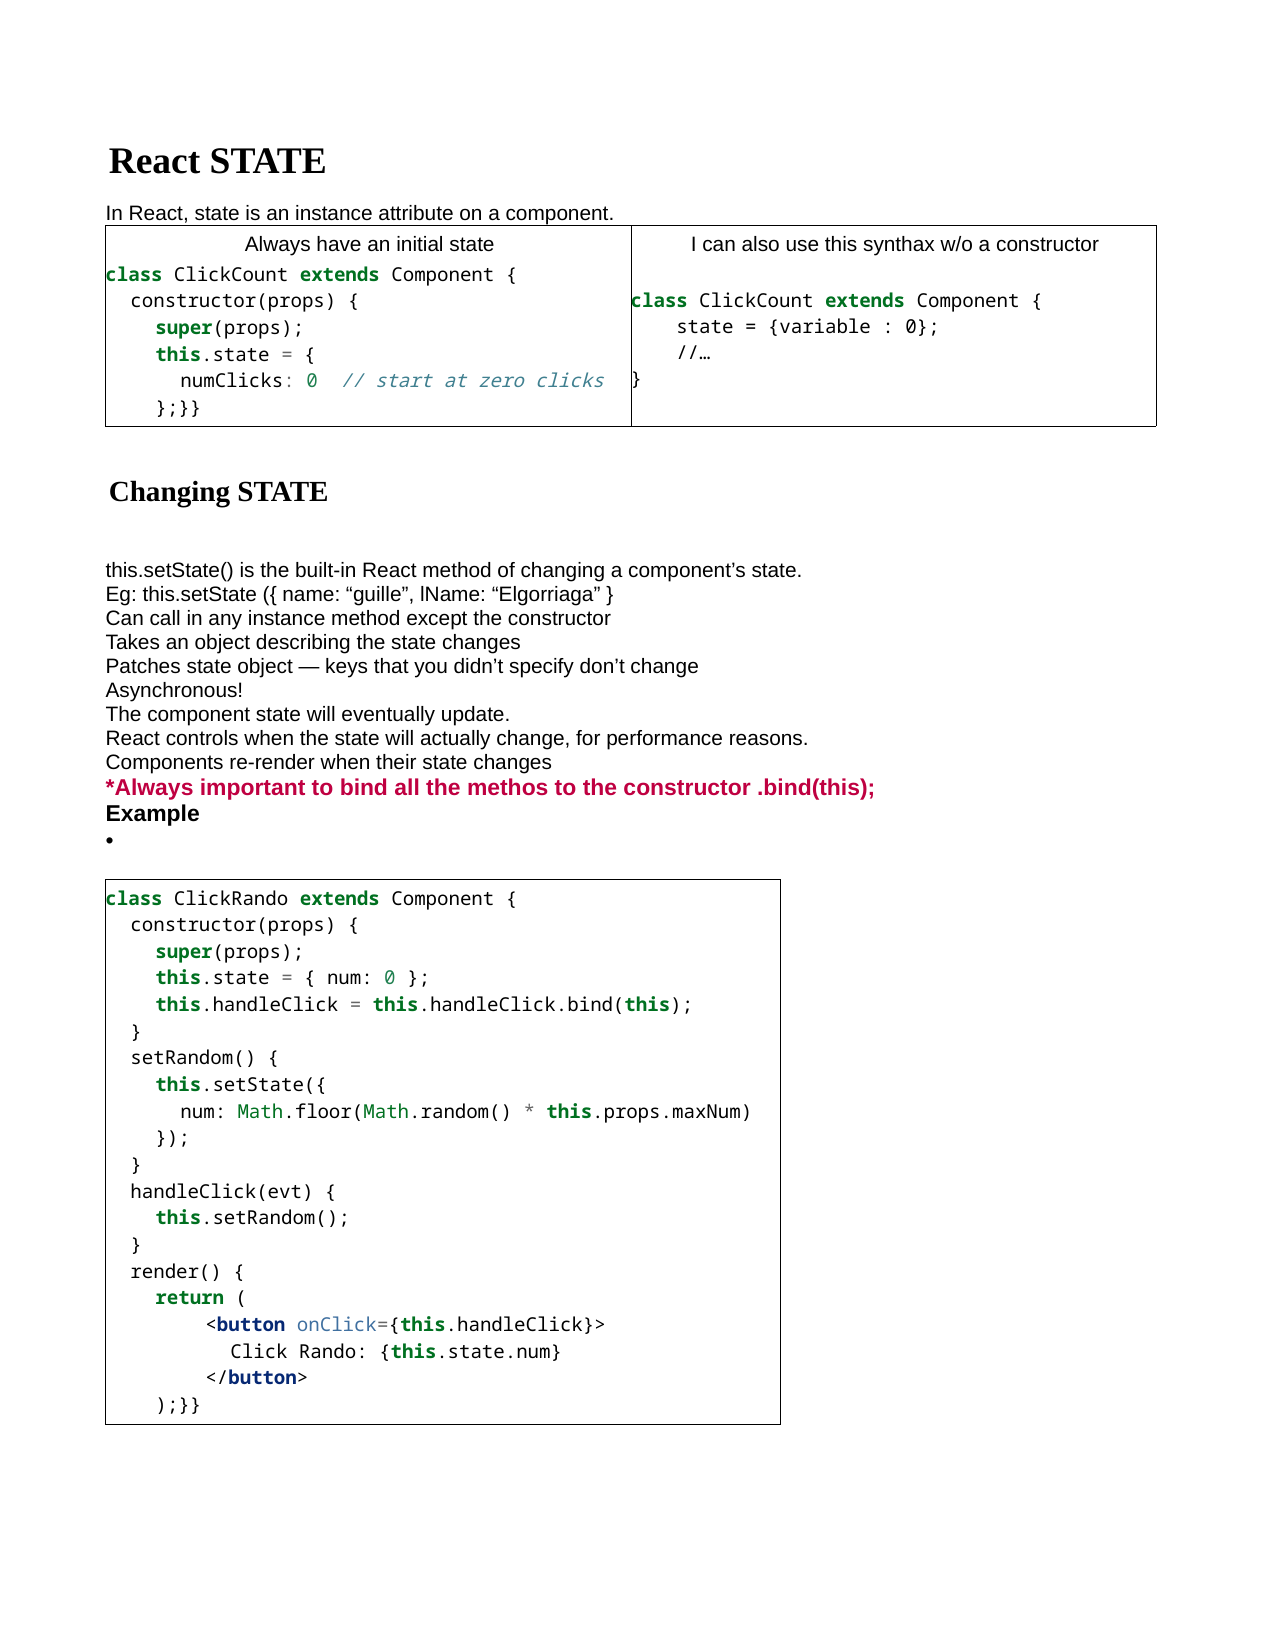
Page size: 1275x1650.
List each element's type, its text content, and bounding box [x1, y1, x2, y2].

text The component state will eventually update. [105, 702, 1156, 726]
subtitle React STATE [108, 139, 1156, 182]
table_header I can also use this synthax w/o a constructor class ClickCount extends Component { state = {variable : 0}; //… } [632, 226, 1156, 426]
text this.setState() is the built-in React method of changing a component’s state. [105, 558, 1156, 582]
text Example [105, 800, 1156, 827]
text In React, state is an instance attribute on a component. [105, 201, 1156, 225]
table_header class ClickRando extends Component { constructor(props) { super(props); this.state = { num: 0 }; this.handleClick = this.handleClick.bind(this); } setRandom() { this.setState({ num: Math.floor(Math.random() * this.props.maxNum) }); } handleClick(evt) { this.setRandom(); } render() { return ( <button onClick={this.handleClick}> Click Rando: {this.state.num} </button> );}} [106, 880, 780, 1423]
text Asynchronous! [105, 678, 1156, 702]
text React controls when the state will actually change, for performance reasons. [105, 726, 1156, 750]
text Patches state object — keys that you didn’t specify don’t change [105, 654, 1156, 678]
subtitle Changing STATE [108, 474, 1156, 508]
text Takes an object describing the state changes [105, 630, 1156, 654]
text Components re-render when their state changes [105, 750, 1156, 774]
table_header Always have an initial state class ClickCount extends Component { constructor(props) { super(props); this.state = { numClicks: 0 // start at zero clicks };}} [106, 226, 631, 426]
text Can call in any instance method except the constructor [105, 606, 1156, 630]
text *Always important to bind all the methos to the constructor .bind(this); [105, 774, 1156, 800]
text Eg: this.setState ({ name: “guille”, lName: “Elgorriaga” } [105, 582, 1156, 606]
